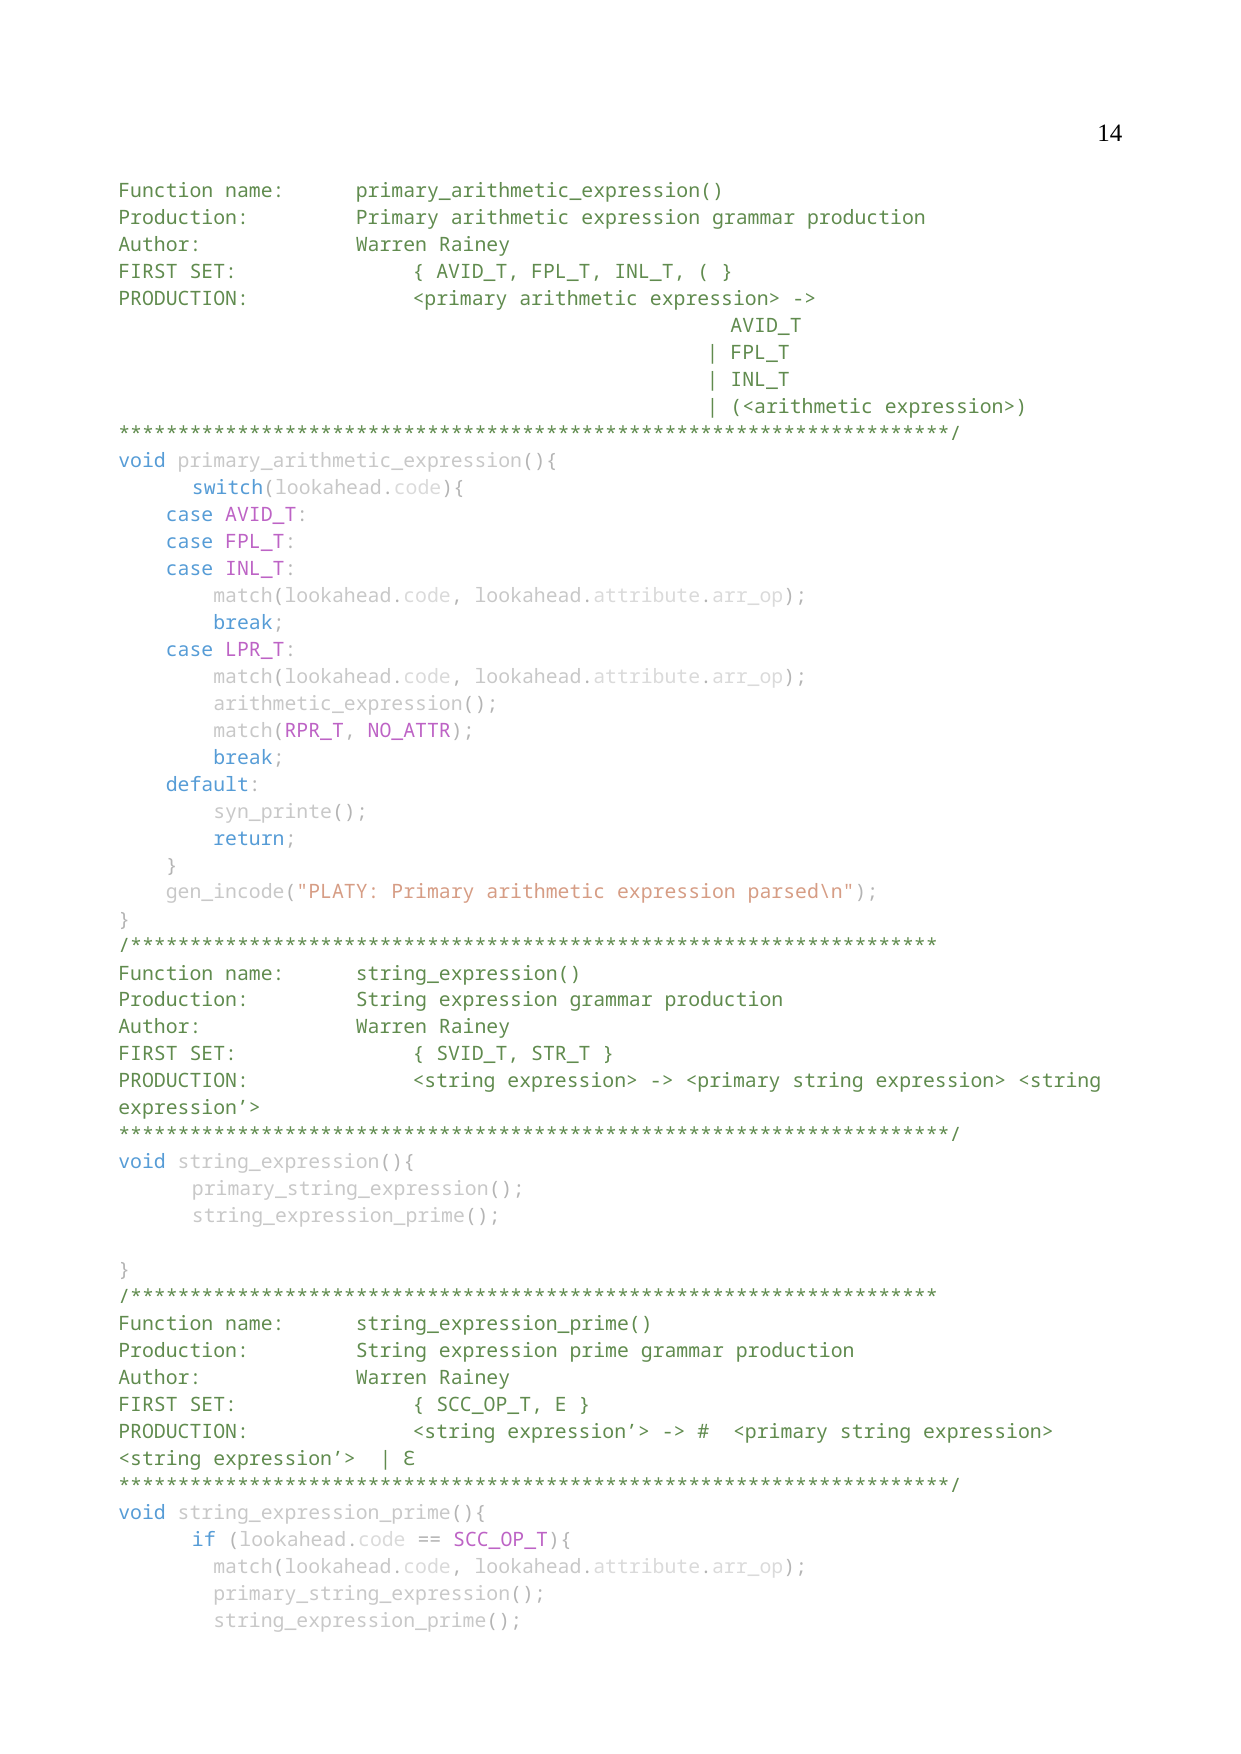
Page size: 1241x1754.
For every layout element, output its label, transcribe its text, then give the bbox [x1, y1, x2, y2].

text break; [118, 743, 1122, 770]
text match(lookahead.code, lookahead.attribute.arr_op); [118, 581, 1122, 608]
text case LPR_T: [118, 635, 1122, 662]
text match(RPR_T, NO_ATTR); [118, 716, 1122, 743]
text Production: String expression grammar production [118, 986, 1122, 1013]
text /******************************************************************** [118, 932, 1122, 959]
text **********************************************************************/ [118, 419, 1122, 446]
text break; [118, 608, 1122, 635]
text PRODUCTION: <string expression’> -> # <primary string expression> <string expression’> | Ɛ [118, 1417, 1122, 1471]
text primary_string_expression(); [118, 1174, 1122, 1202]
text string_expression_prime(); [118, 1202, 1122, 1228]
text gen_incode("PLATY: Primary arithmetic expression parsed\n"); [118, 878, 1122, 905]
text FIRST SET: { SVID_T, STR_T } [118, 1040, 1122, 1067]
text Author: Warren Rainey [118, 1363, 1122, 1390]
text match(lookahead.code, lookahead.attribute.arr_op); [118, 1552, 1122, 1579]
text PRODUCTION: <string expression> -> <primary string expression> <string expression’> [118, 1067, 1122, 1121]
text | INL_T [118, 365, 1122, 392]
text if (lookahead.code == SCC_OP_T){ [118, 1525, 1122, 1552]
text FIRST SET: { AVID_T, FPL_T, INL_T, ( } [118, 257, 1122, 284]
text Function name: string_expression() [118, 959, 1122, 986]
text case FPL_T: [118, 527, 1122, 554]
text case INL_T: [118, 554, 1122, 581]
text Function name: string_expression_prime() [118, 1309, 1122, 1336]
text primary_string_expression(); [118, 1579, 1122, 1606]
text Production: Primary arithmetic expression grammar production [118, 203, 1122, 230]
text case AVID_T: [118, 500, 1122, 527]
text /******************************************************************** [118, 1282, 1122, 1309]
text Production: String expression prime grammar production [118, 1336, 1122, 1363]
text **********************************************************************/ [118, 1121, 1122, 1148]
text } [118, 851, 1122, 878]
text string_expression_prime(); [118, 1606, 1122, 1633]
text void primary_arithmetic_expression(){ [118, 446, 1122, 473]
text FIRST SET: { SCC_OP_T, E } [118, 1390, 1122, 1417]
text switch(lookahead.code){ [118, 473, 1122, 500]
text default: [118, 770, 1122, 797]
text return; [118, 824, 1122, 851]
text PRODUCTION: <primary arithmetic expression> -> [118, 284, 1122, 311]
text void string_expression(){ [118, 1148, 1122, 1174]
text arithmetic_expression(); [118, 689, 1122, 716]
text Author: Warren Rainey [118, 230, 1122, 257]
text | (<arithmetic expression>) [118, 392, 1122, 419]
text **********************************************************************/ [118, 1471, 1122, 1498]
text | FPL_T [118, 338, 1122, 365]
text void string_expression_prime(){ [118, 1498, 1122, 1525]
text AVID_T [118, 311, 1122, 338]
text } [118, 1256, 1122, 1282]
text syn_printe(); [118, 797, 1122, 824]
text } [118, 905, 1122, 932]
text Function name: primary_arithmetic_expression() [118, 176, 1122, 203]
text Author: Warren Rainey [118, 1013, 1122, 1040]
text match(lookahead.code, lookahead.attribute.arr_op); [118, 662, 1122, 689]
